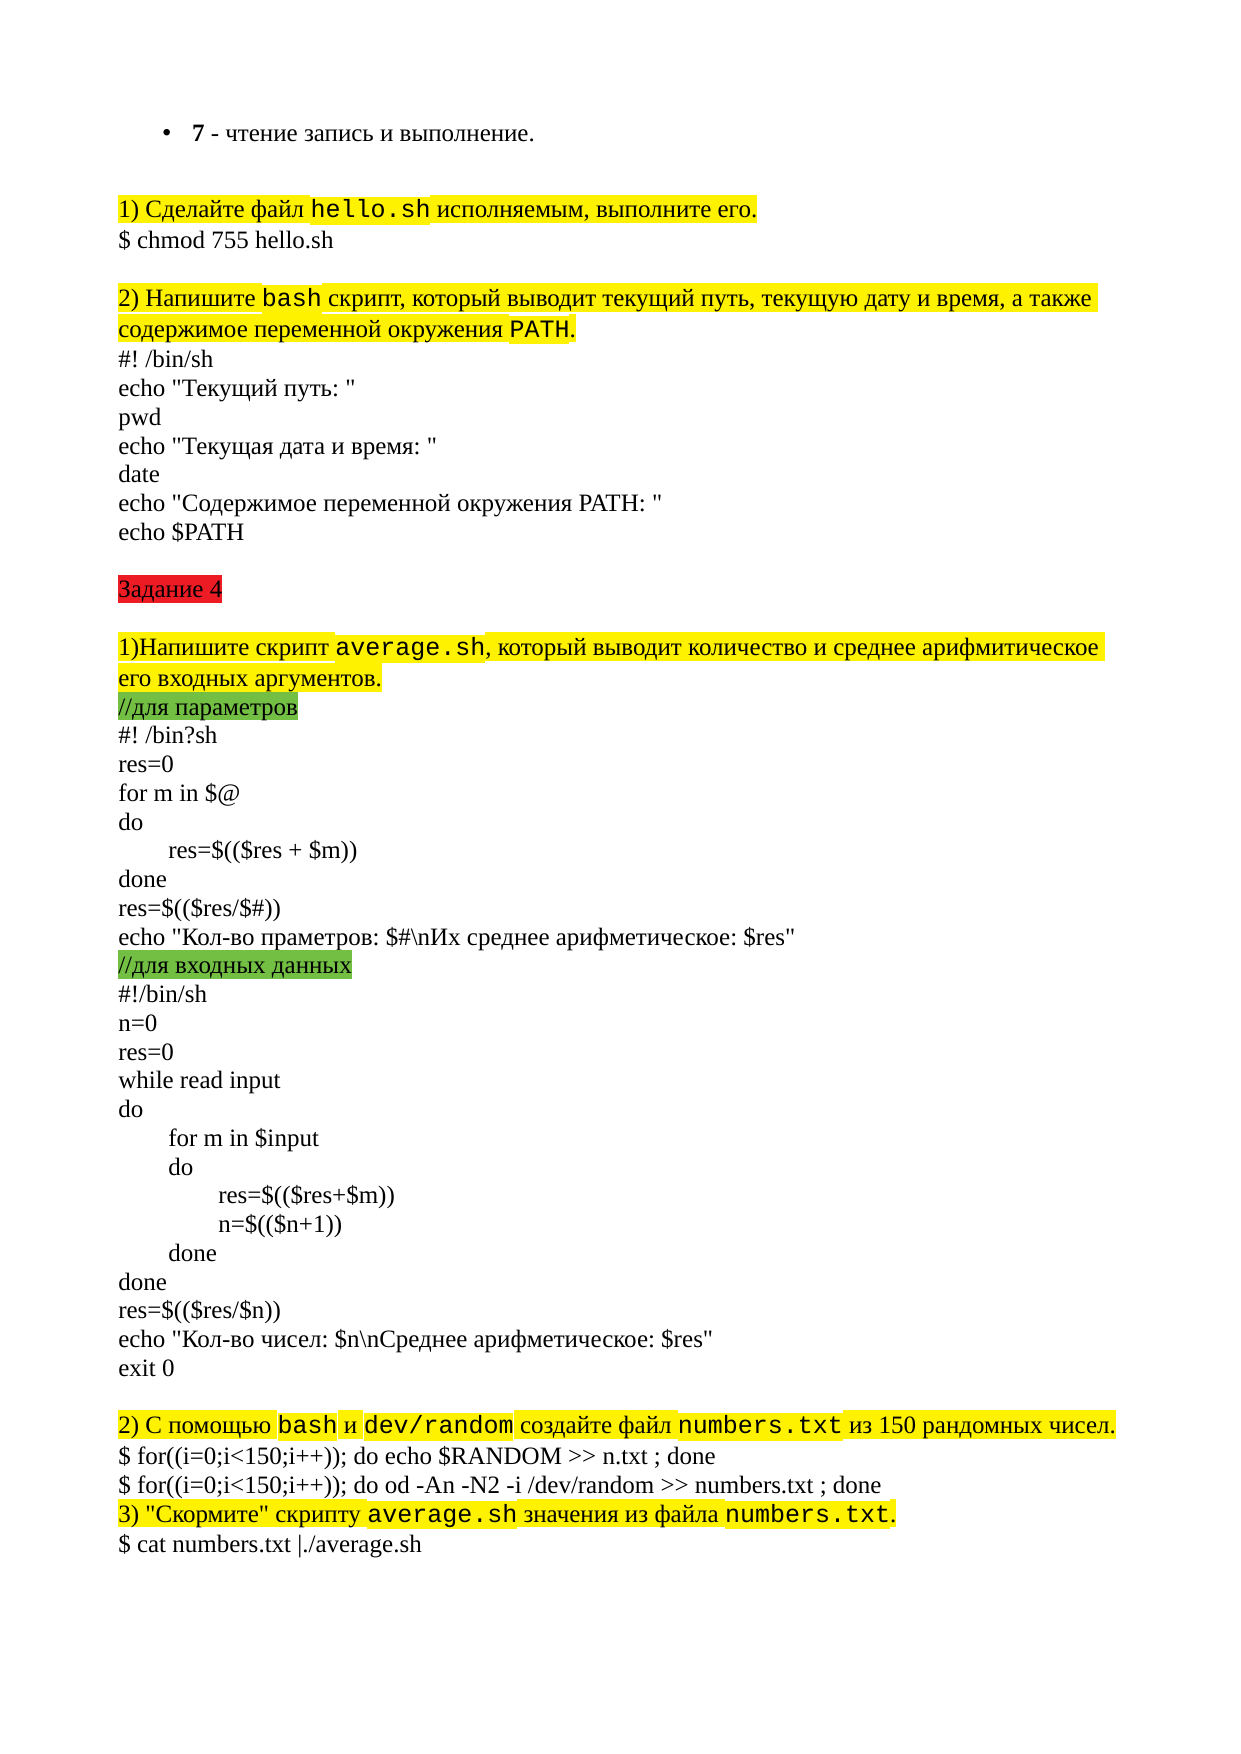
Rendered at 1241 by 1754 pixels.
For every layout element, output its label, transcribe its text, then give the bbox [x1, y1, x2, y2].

text done [118, 1238, 1122, 1267]
text echo "Содержимое переменной окружения PATH: " [118, 488, 1122, 517]
text date [118, 459, 1122, 488]
text #!/bin/sh [118, 979, 1122, 1008]
text //для входных данных [118, 950, 1122, 979]
text $ cat numbers.txt |./average.sh [118, 1529, 1122, 1558]
text $ chmod 755 hello.sh [118, 225, 1122, 254]
text Задание 4 [118, 574, 1122, 603]
text echo "Кол-во чисел: $n\nСреднее арифметическое: $res" [118, 1324, 1122, 1353]
text 2) Напишите bash скрипт, который выводит текущий путь, текущую дату и время, а также содержимое переменной окружения PATH. [118, 283, 1122, 344]
text for m in $input [118, 1123, 1122, 1152]
text $ for((i=0;i<150;i++)); do echo $RANDOM >> n.txt ; done [118, 1441, 1122, 1470]
text 2) С помощью bash и dev/random создайте файл numbers.txt из 150 рандомных чисел. [118, 1410, 1122, 1441]
text res=0 [118, 1037, 1122, 1065]
list 7 - чтение запись и выполнение. [162, 118, 1122, 147]
text res=$(($res/$n)) [118, 1295, 1122, 1324]
text echo "Кол-во праметров: $#\nИх среднее арифметическое: $res" [118, 922, 1122, 950]
text n=$(($n+1)) [118, 1209, 1122, 1238]
text while read input [118, 1065, 1122, 1094]
text for m in $@ [118, 778, 1122, 807]
text res=$(($res + $m)) [118, 835, 1122, 864]
text echo "Текущая дата и время: " [118, 431, 1122, 459]
text do [118, 1152, 1122, 1180]
text 1)Напишите скрипт average.sh, который выводит количество и среднее арифмитическое его входных аргументов. [118, 632, 1122, 692]
text n=0 [118, 1008, 1122, 1037]
text do [118, 807, 1122, 835]
text exit 0 [118, 1353, 1122, 1382]
text #! /bin?sh [118, 720, 1122, 749]
text 3) "Скормите" скрипту average.sh значения из файла numbers.txt. [118, 1499, 1122, 1529]
text //для параметров [118, 692, 1122, 720]
text echo $PATH [118, 517, 1122, 546]
text do [118, 1094, 1122, 1123]
text done [118, 1267, 1122, 1295]
text pwd [118, 402, 1122, 431]
text res=$(($res/$#)) [118, 893, 1122, 922]
text 1) Сделайте файл hello.sh исполняемым, выполните его. [118, 194, 1122, 225]
text echo "Текущий путь: " [118, 373, 1122, 402]
text done [118, 864, 1122, 893]
text res=0 [118, 749, 1122, 778]
text #! /bin/sh [118, 344, 1122, 373]
text res=$(($res+$m)) [118, 1180, 1122, 1209]
text $ for((i=0;i<150;i++)); do od -An -N2 -i /dev/random >> numbers.txt ; done [118, 1470, 1122, 1499]
